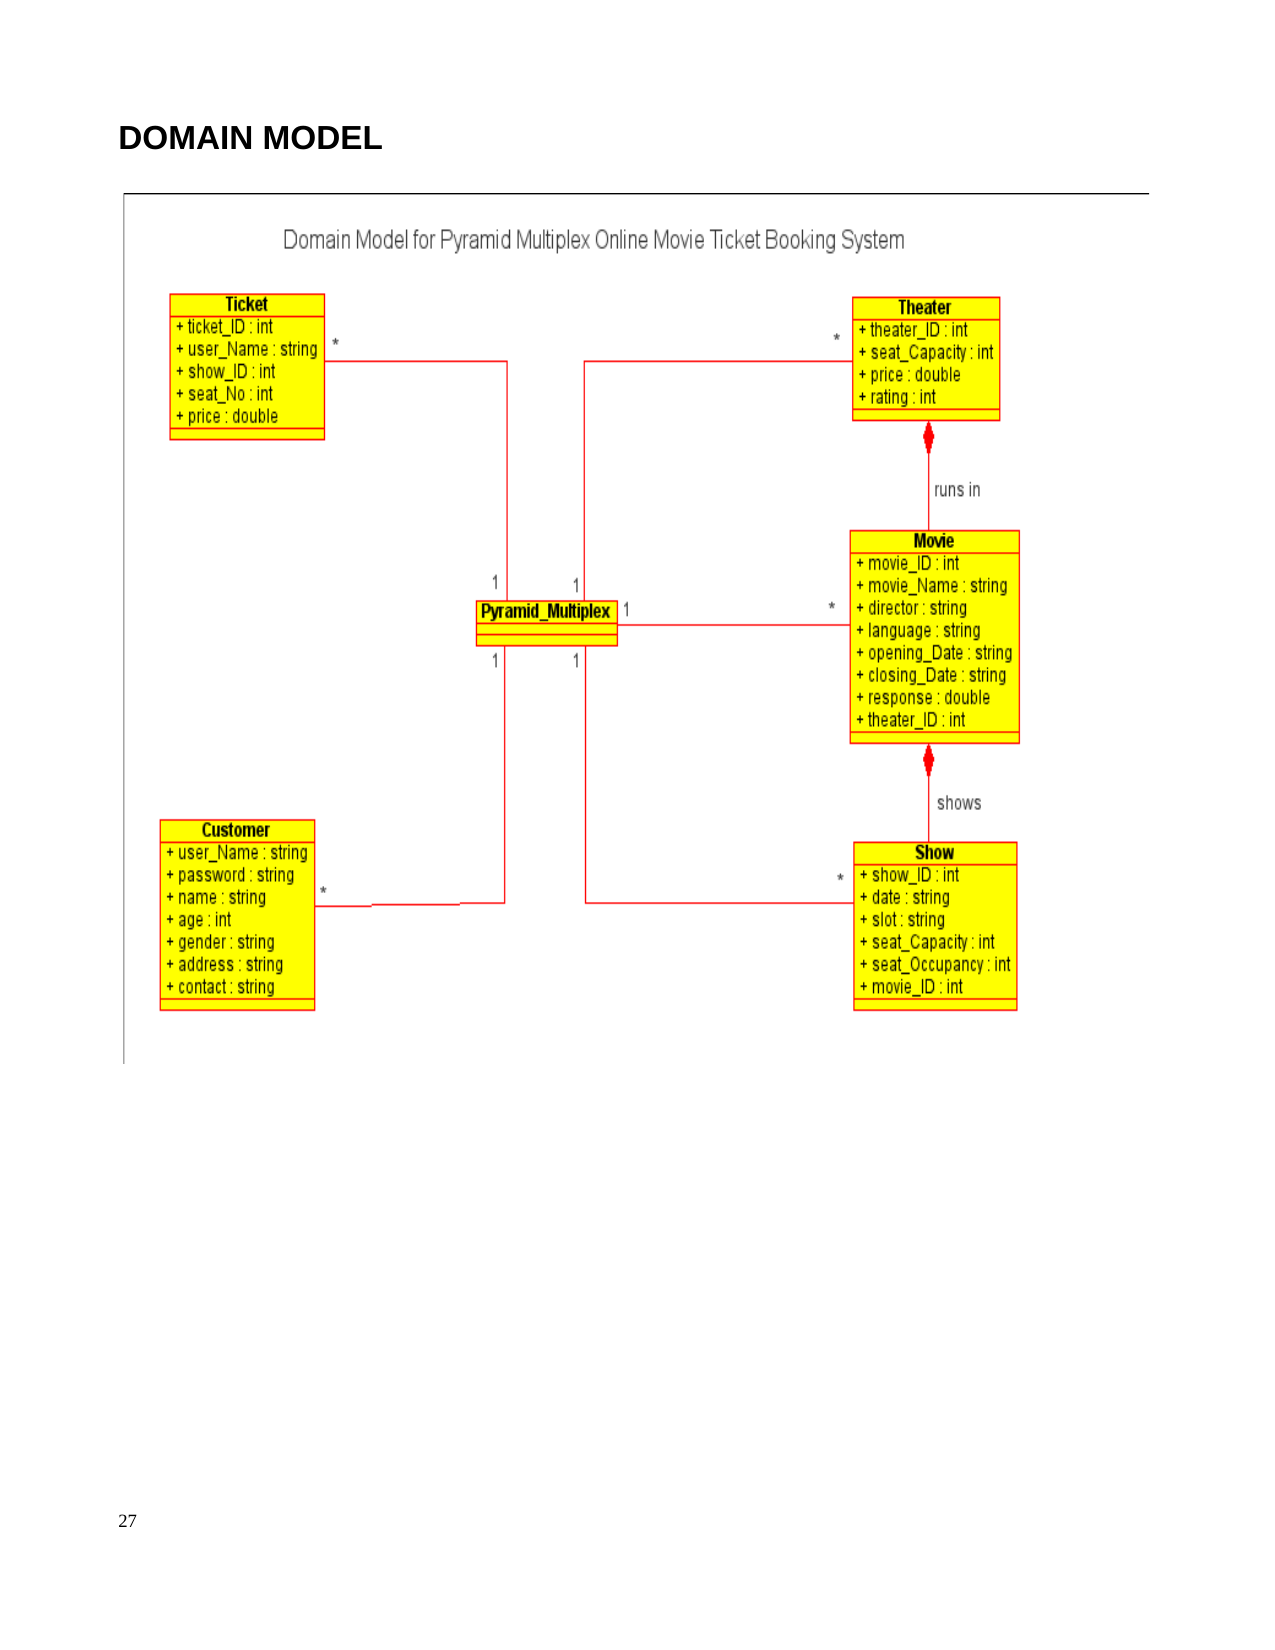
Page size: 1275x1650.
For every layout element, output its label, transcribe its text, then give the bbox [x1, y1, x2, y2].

picture [123, 193, 1150, 1064]
text DOMAIN MODEL [118, 118, 1157, 157]
